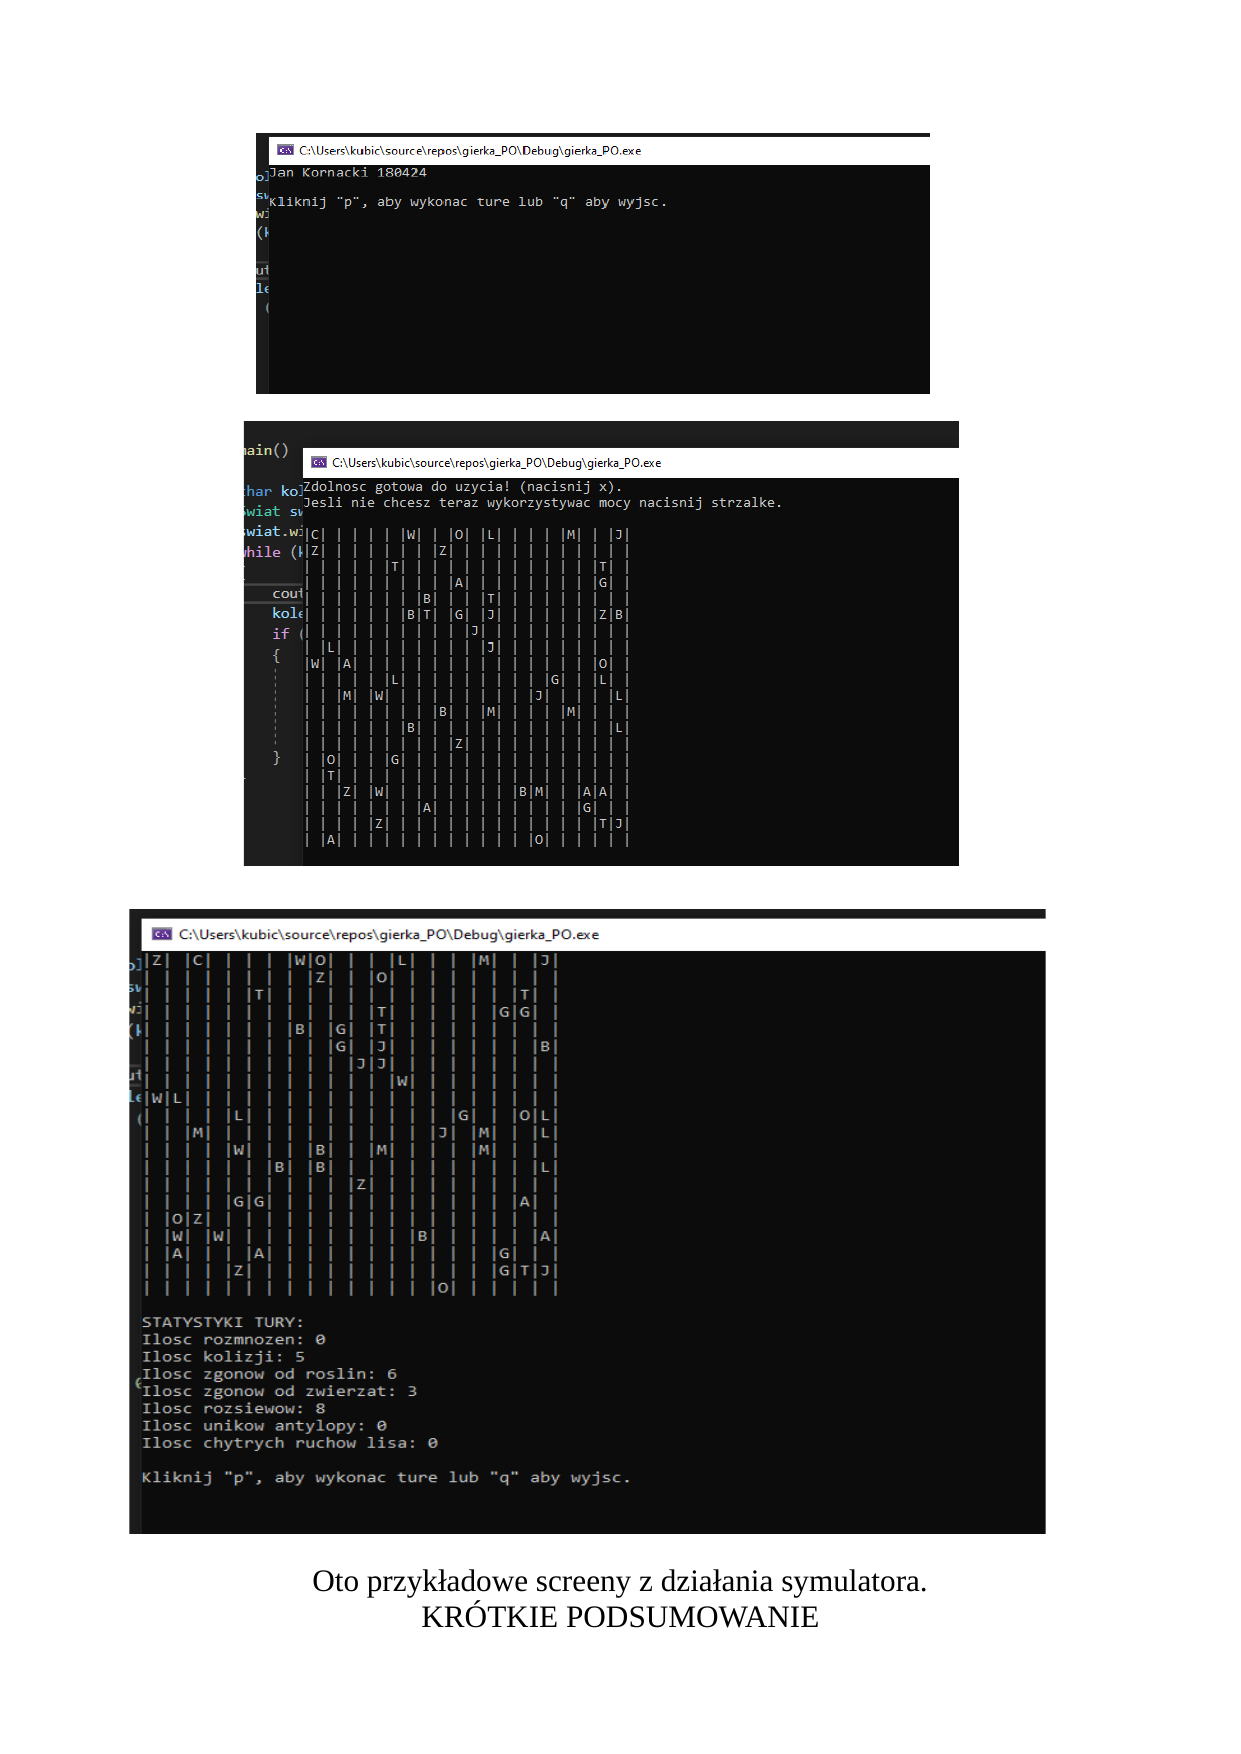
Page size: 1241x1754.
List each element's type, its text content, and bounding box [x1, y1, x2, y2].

picture [256, 133, 930, 394]
text Oto przykładowe screeny z działania symulatora. [118, 1562, 1122, 1598]
picture [243, 421, 959, 866]
text KRÓTKIE PODSUMOWANIE [118, 1598, 1122, 1634]
picture [129, 909, 1046, 1534]
